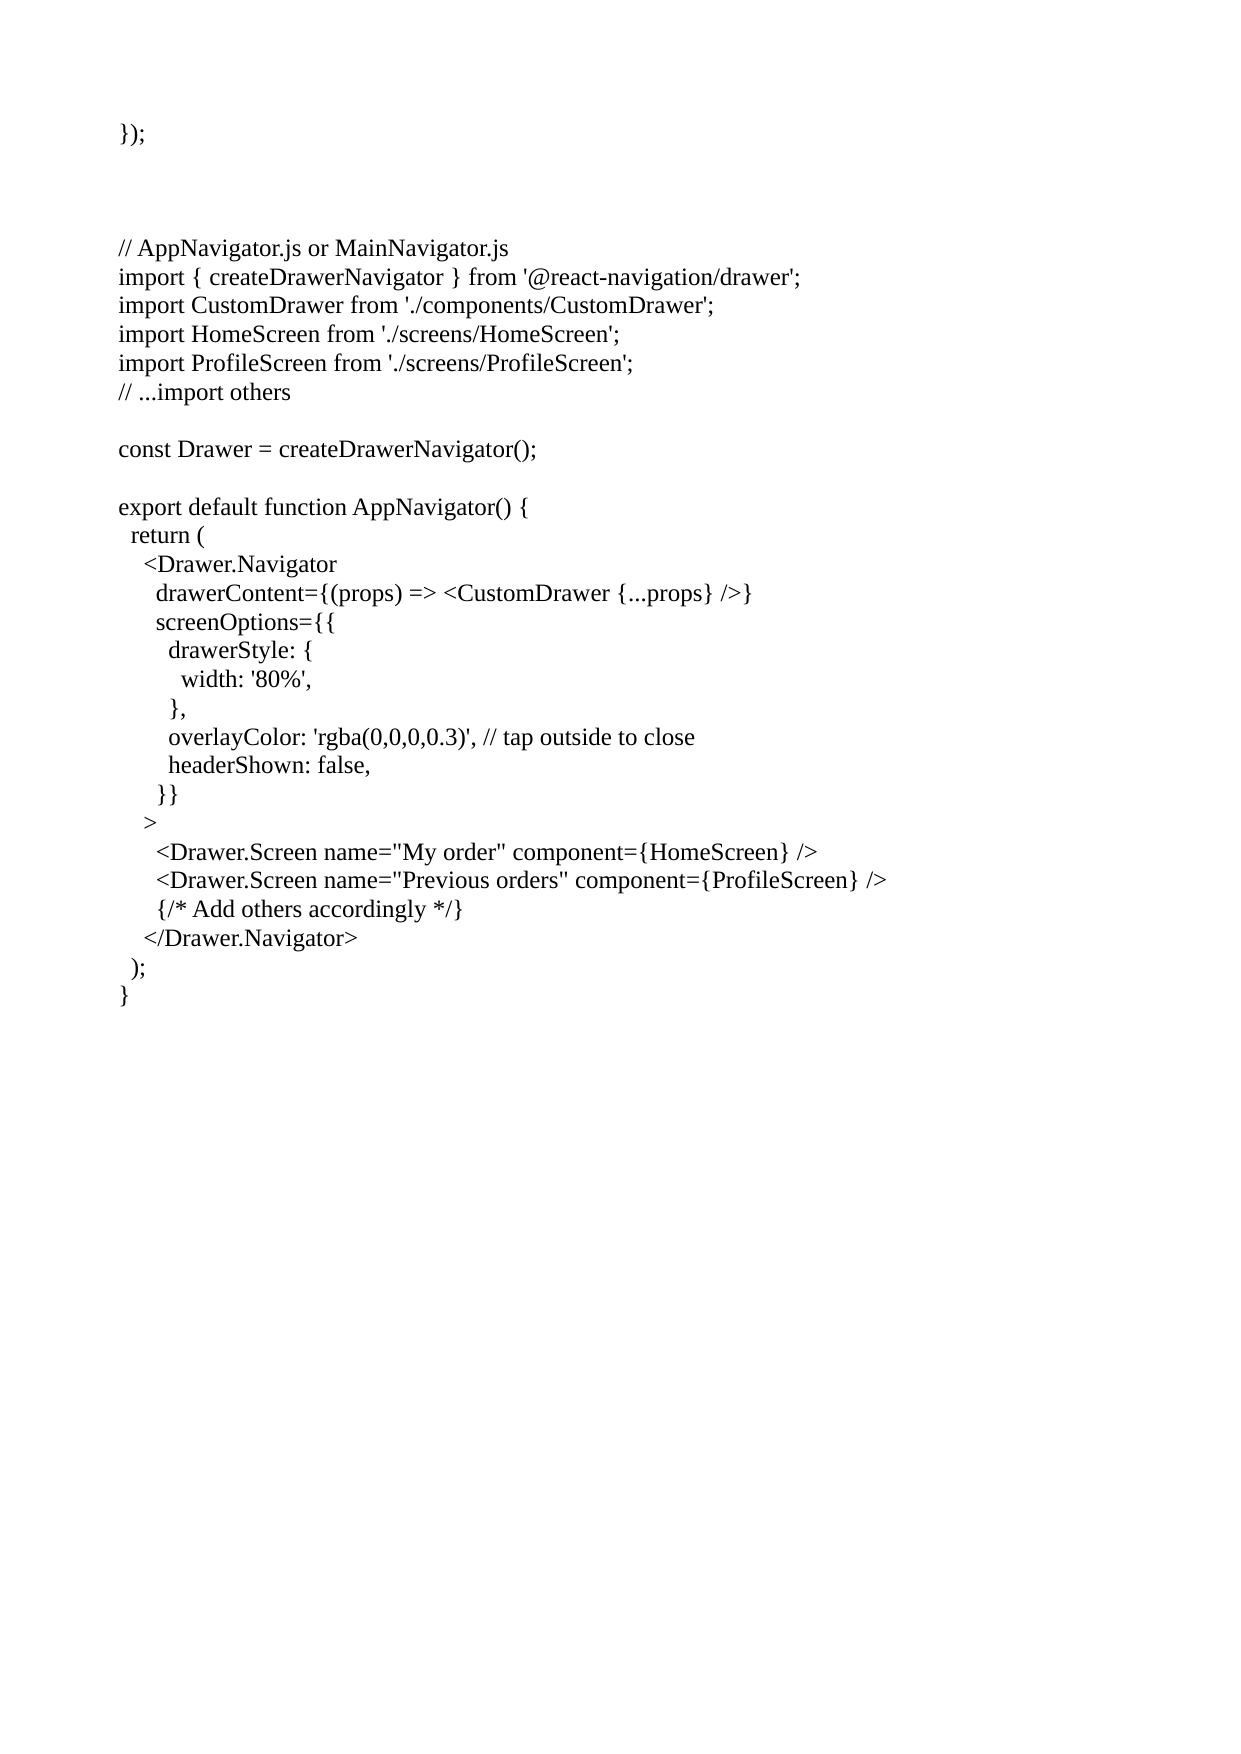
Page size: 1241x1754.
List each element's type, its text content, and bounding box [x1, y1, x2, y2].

text import HomeScreen from './screens/HomeScreen'; [118, 319, 1122, 348]
text return ( [118, 521, 1122, 549]
text const Drawer = createDrawerNavigator(); [118, 434, 1122, 463]
text > [118, 808, 1122, 837]
text import ProfileScreen from './screens/ProfileScreen'; [118, 348, 1122, 377]
text // ...import others [118, 377, 1122, 406]
text }, [118, 693, 1122, 722]
text <Drawer.Navigator [118, 549, 1122, 578]
text overlayColor: 'rgba(0,0,0,0.3)', // tap outside to close [118, 722, 1122, 751]
text import CustomDrawer from './components/CustomDrawer'; [118, 291, 1122, 319]
text export default function AppNavigator() { [118, 492, 1122, 521]
text } [118, 981, 1122, 1009]
text drawerContent={(props) => <CustomDrawer {...props} />} [118, 578, 1122, 607]
text </Drawer.Navigator> [118, 923, 1122, 952]
text drawerStyle: { [118, 636, 1122, 664]
text }); [118, 118, 1122, 147]
text // AppNavigator.js or MainNavigator.js [118, 233, 1122, 262]
text width: '80%', [118, 664, 1122, 693]
text {/* Add others accordingly */} [118, 894, 1122, 923]
text <Drawer.Screen name="My order" component={HomeScreen} /> [118, 837, 1122, 866]
text <Drawer.Screen name="Previous orders" component={ProfileScreen} /> [118, 866, 1122, 894]
text headerShown: false, [118, 751, 1122, 779]
text screenOptions={{ [118, 607, 1122, 636]
text }} [118, 779, 1122, 808]
text import { createDrawerNavigator } from '@react-navigation/drawer'; [118, 262, 1122, 291]
text ); [118, 952, 1122, 981]
